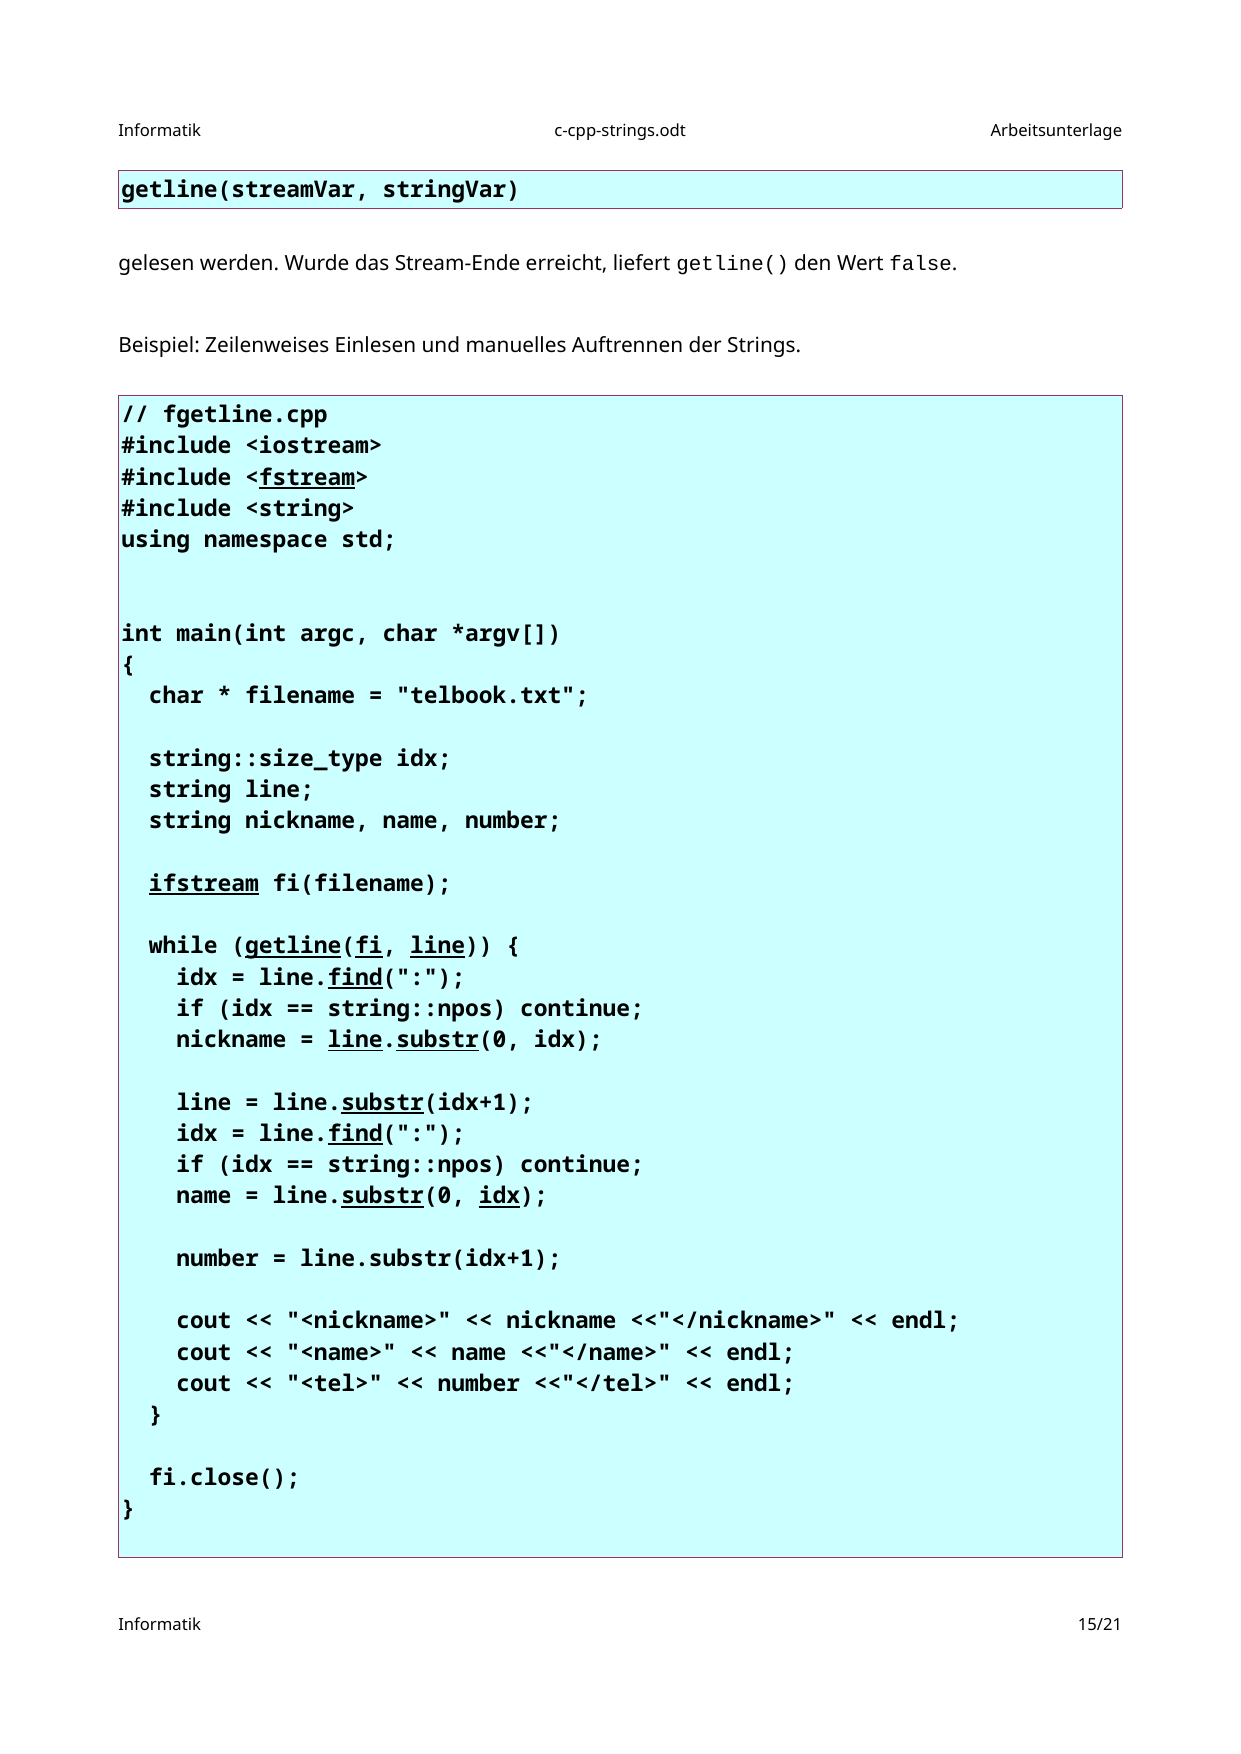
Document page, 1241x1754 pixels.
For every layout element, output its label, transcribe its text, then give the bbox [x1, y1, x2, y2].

text while (getline(fi, line)) { [119, 926, 1122, 958]
text string line; [119, 770, 1122, 801]
text if (idx == string::npos) continue; [119, 1145, 1122, 1176]
text line = line.substr(idx+1); [119, 1083, 1122, 1114]
text if (idx == string::npos) continue; [119, 989, 1122, 1020]
text idx = line.find(":"); [119, 1114, 1122, 1145]
text int main(int argc, char *argv[]) [119, 614, 1122, 645]
text } [119, 1489, 1122, 1520]
text idx = line.find(":"); [119, 958, 1122, 989]
text gelesen werden. Wurde das Stream-Ende erreicht, liefert getline() den Wert false. [118, 248, 1122, 277]
text } [119, 1395, 1122, 1426]
text number = line.substr(idx+1); [119, 1239, 1122, 1270]
text #include <fstream> [119, 458, 1122, 489]
text using namespace std; [119, 520, 1122, 551]
text cout << "<tel>" << number <<"</tel>" << endl; [119, 1364, 1122, 1395]
text cout << "<nickname>" << nickname <<"</nickname>" << endl; [119, 1301, 1122, 1333]
text name = line.substr(0, idx); [119, 1176, 1122, 1208]
text fi.close(); [119, 1458, 1122, 1489]
text ifstream fi(filename); [119, 864, 1122, 895]
text // fgetline.cpp [119, 396, 1122, 426]
text string nickname, name, number; [119, 801, 1122, 833]
text string::size_type idx; [119, 739, 1122, 770]
text char * filename = "telbook.txt"; [119, 676, 1122, 708]
text cout << "<name>" << name <<"</name>" << endl; [119, 1333, 1122, 1364]
text #include <iostream> [119, 426, 1122, 458]
text getline(streamVar, stringVar) [119, 171, 1122, 208]
text { [119, 645, 1122, 676]
text #include <string> [119, 489, 1122, 520]
text nickname = line.substr(0, idx); [119, 1020, 1122, 1051]
text Beispiel: Zeilenweises Einlesen und manuelles Auftrennen der Strings. [118, 331, 1122, 359]
